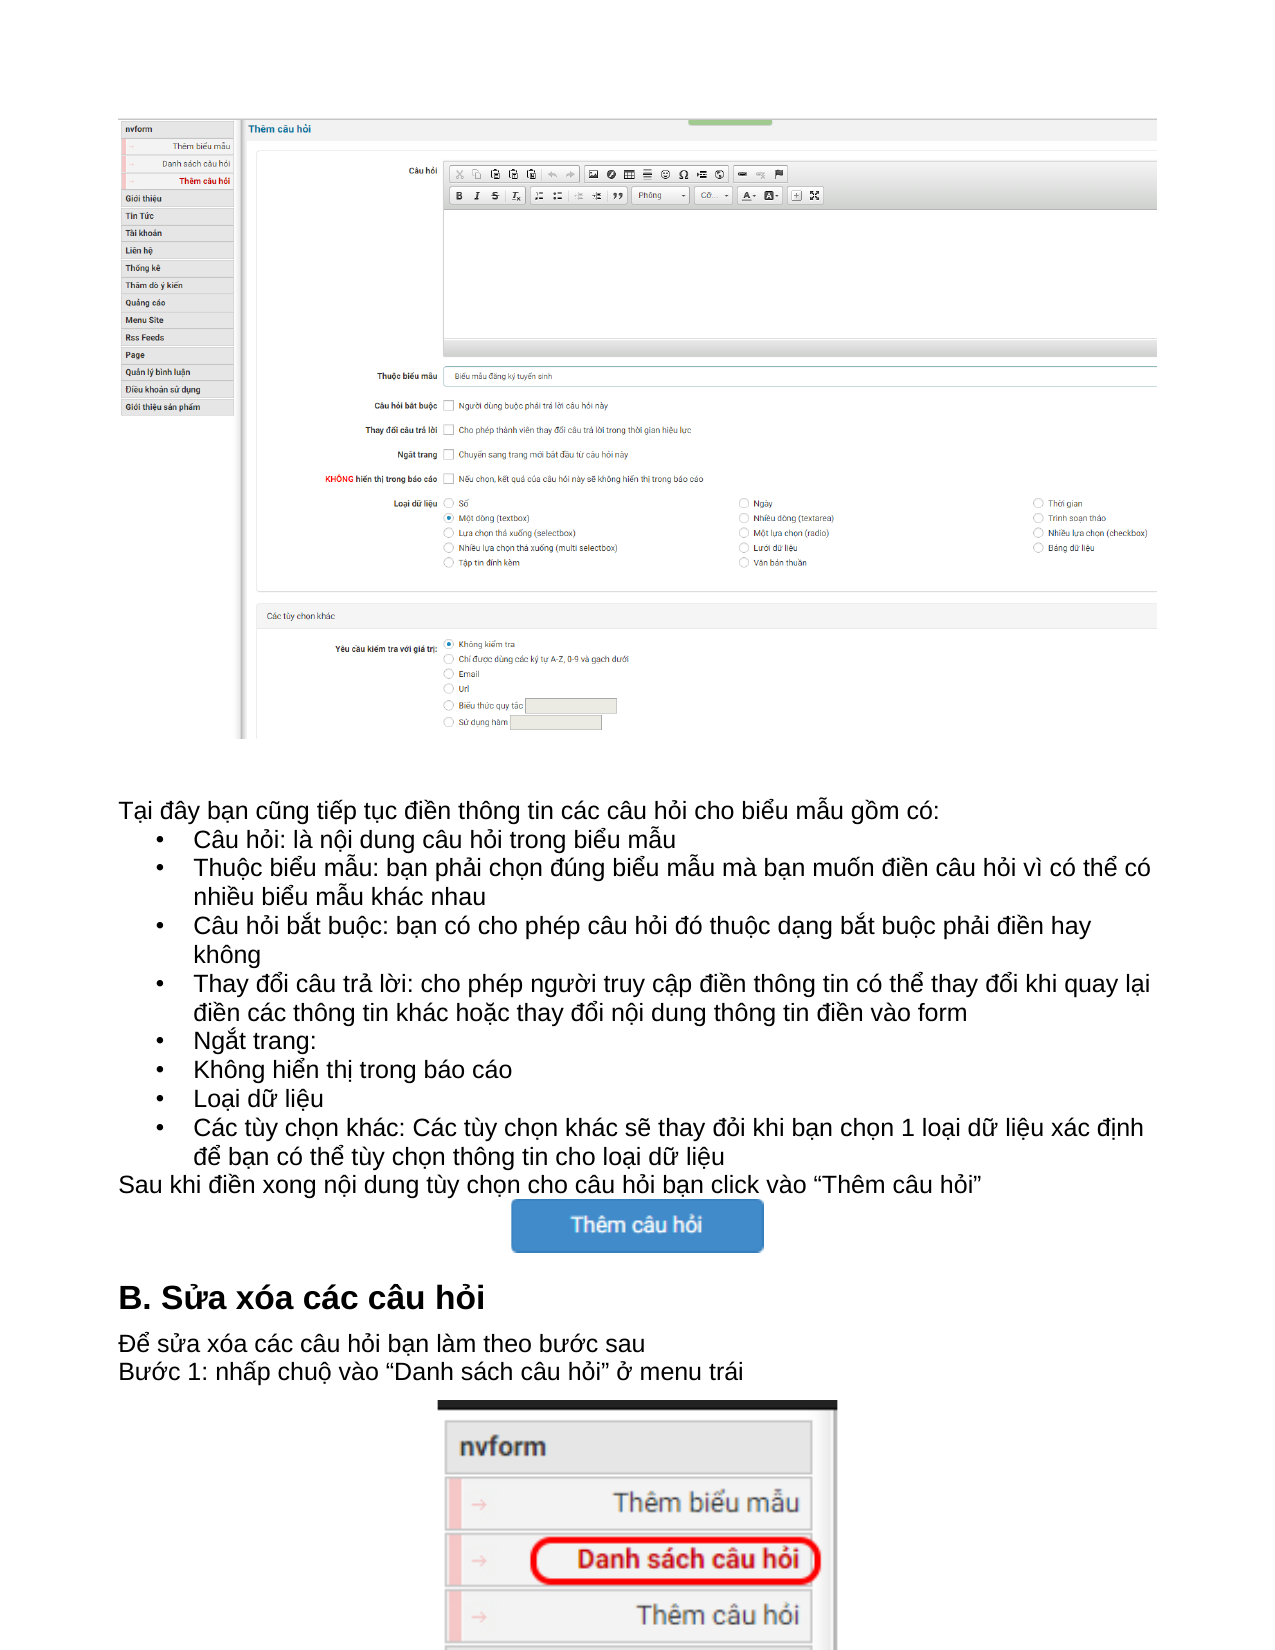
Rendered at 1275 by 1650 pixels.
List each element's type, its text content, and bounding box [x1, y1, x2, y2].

list Không hiển thị trong báo cáo [156, 1055, 1157, 1084]
picture [437, 1400, 838, 1650]
list Câu hỏi: là nội dung câu hỏi trong biểu mẫu [156, 824, 1157, 853]
picture [118, 118, 1157, 739]
text Để sửa xóa các câu hỏi bạn làm theo bước sau [118, 1329, 1157, 1357]
picture [511, 1199, 764, 1253]
list Thay đổi câu trả lời: cho phép người truy cập điền thông tin có thể thay đổi khi quay lại điền các thông tin khác hoặc thay đổi nội dung thông tin điền vào form [156, 969, 1157, 1026]
list Loại dữ liệu [156, 1084, 1157, 1113]
text Sau khi điền xong nội dung tùy chọn cho câu hỏi bạn click vào “Thêm câu hỏi” [118, 1170, 1157, 1199]
text Tại đây bạn cũng tiếp tục điền thông tin các câu hỏi cho biểu mẫu gồm có: [118, 796, 1157, 824]
text Bước 1: nhấp chuộ vào “Danh sách câu hỏi” ở menu trái [118, 1357, 1157, 1386]
list Thuộc biểu mẫu: bạn phải chọn đúng biểu mẫu mà bạn muốn điền câu hỏi vì có thể có nhiều biểu mẫu khác nhau [156, 853, 1157, 911]
subtitle B. Sửa xóa các câu hỏi [118, 1277, 1157, 1316]
list Ngắt trang: [156, 1026, 1157, 1055]
list Câu hỏi bắt buộc: bạn có cho phép câu hỏi đó thuộc dạng bắt buộc phải điền hay không [156, 911, 1157, 969]
list Các tùy chọn khác: Các tùy chọn khác sẽ thay đỏi khi bạn chọn 1 loại dữ liệu xác định để bạn có thể tùy chọn thông tin cho loại dữ liệu [156, 1113, 1157, 1170]
